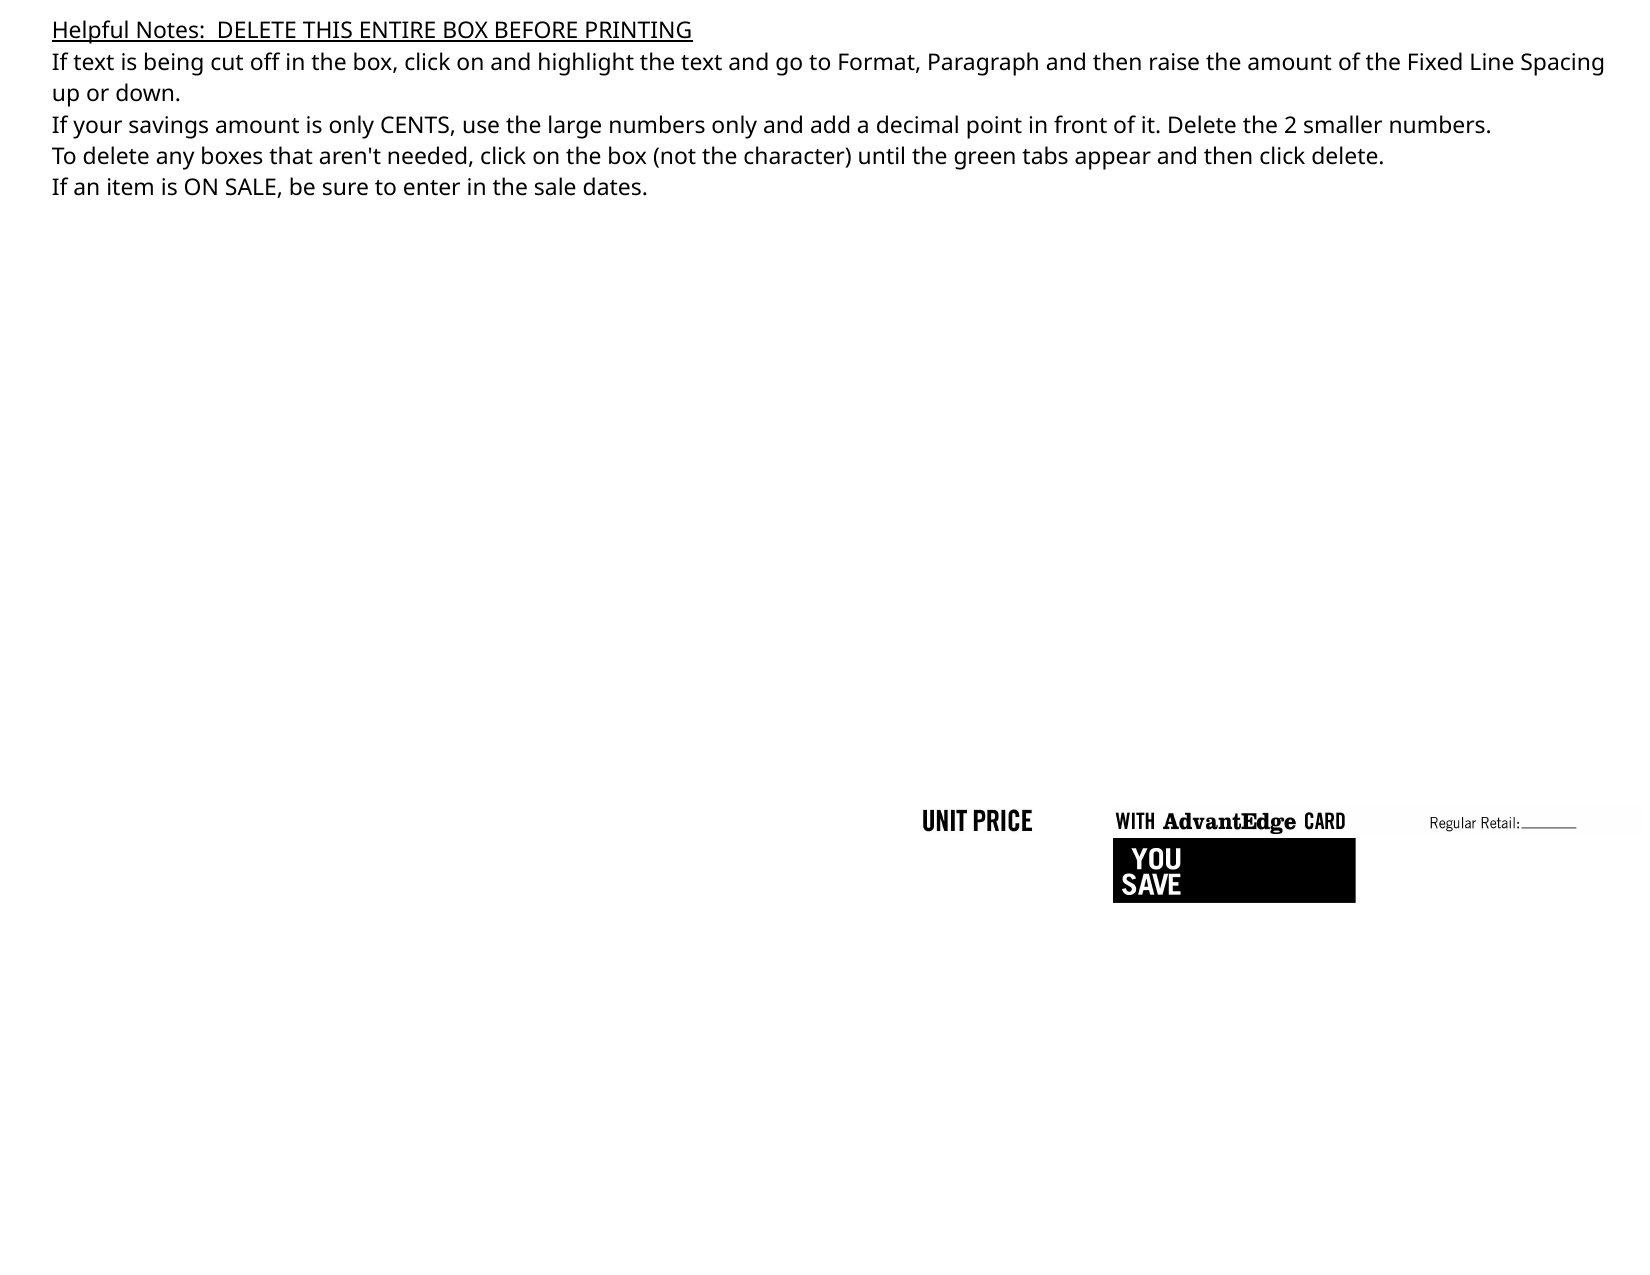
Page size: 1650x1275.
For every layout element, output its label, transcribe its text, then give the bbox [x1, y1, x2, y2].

text If an item is ON SALE, be sure to enter in the sale dates. [52, 171, 1630, 202]
text <o.lim> [1113, 907, 1565, 935]
text <o.s1> [1113, 838, 1299, 902]
text <o.description> [881, 516, 1380, 537]
picture [1113, 805, 1524, 834]
picture [914, 808, 1040, 834]
text <o.p1> [1048, 566, 1446, 768]
text <o.p2> [1410, 557, 1600, 725]
text <o.up> [871, 841, 1078, 884]
text <o.title> [881, 478, 1402, 508]
picture [1113, 898, 1356, 903]
text Helpful Notes: DELETE THIS ENTIRE BOX BEFORE PRINTING [52, 7, 1630, 46]
text <o.rr> [1524, 807, 1650, 834]
text <o.dating> [880, 566, 1048, 597]
text <o.s2> [1299, 838, 1361, 898]
text <o.wb> [1115, 768, 1650, 807]
text To delete any boxes that aren't needed, click on the box (not the character) until the green tabs appear and then click delete. [52, 140, 1630, 171]
text If text is being cut off in the box, click on and highlight the text and go to Format, Paragraph and then raise the amount of the Fixed Line Spacing up or down. If your savings amount is only CENTS, use the large numbers only and add a decimal point in front of it. Delete the 2 smaller numbers. [52, 46, 1630, 140]
text <o.su> [871, 884, 1078, 923]
